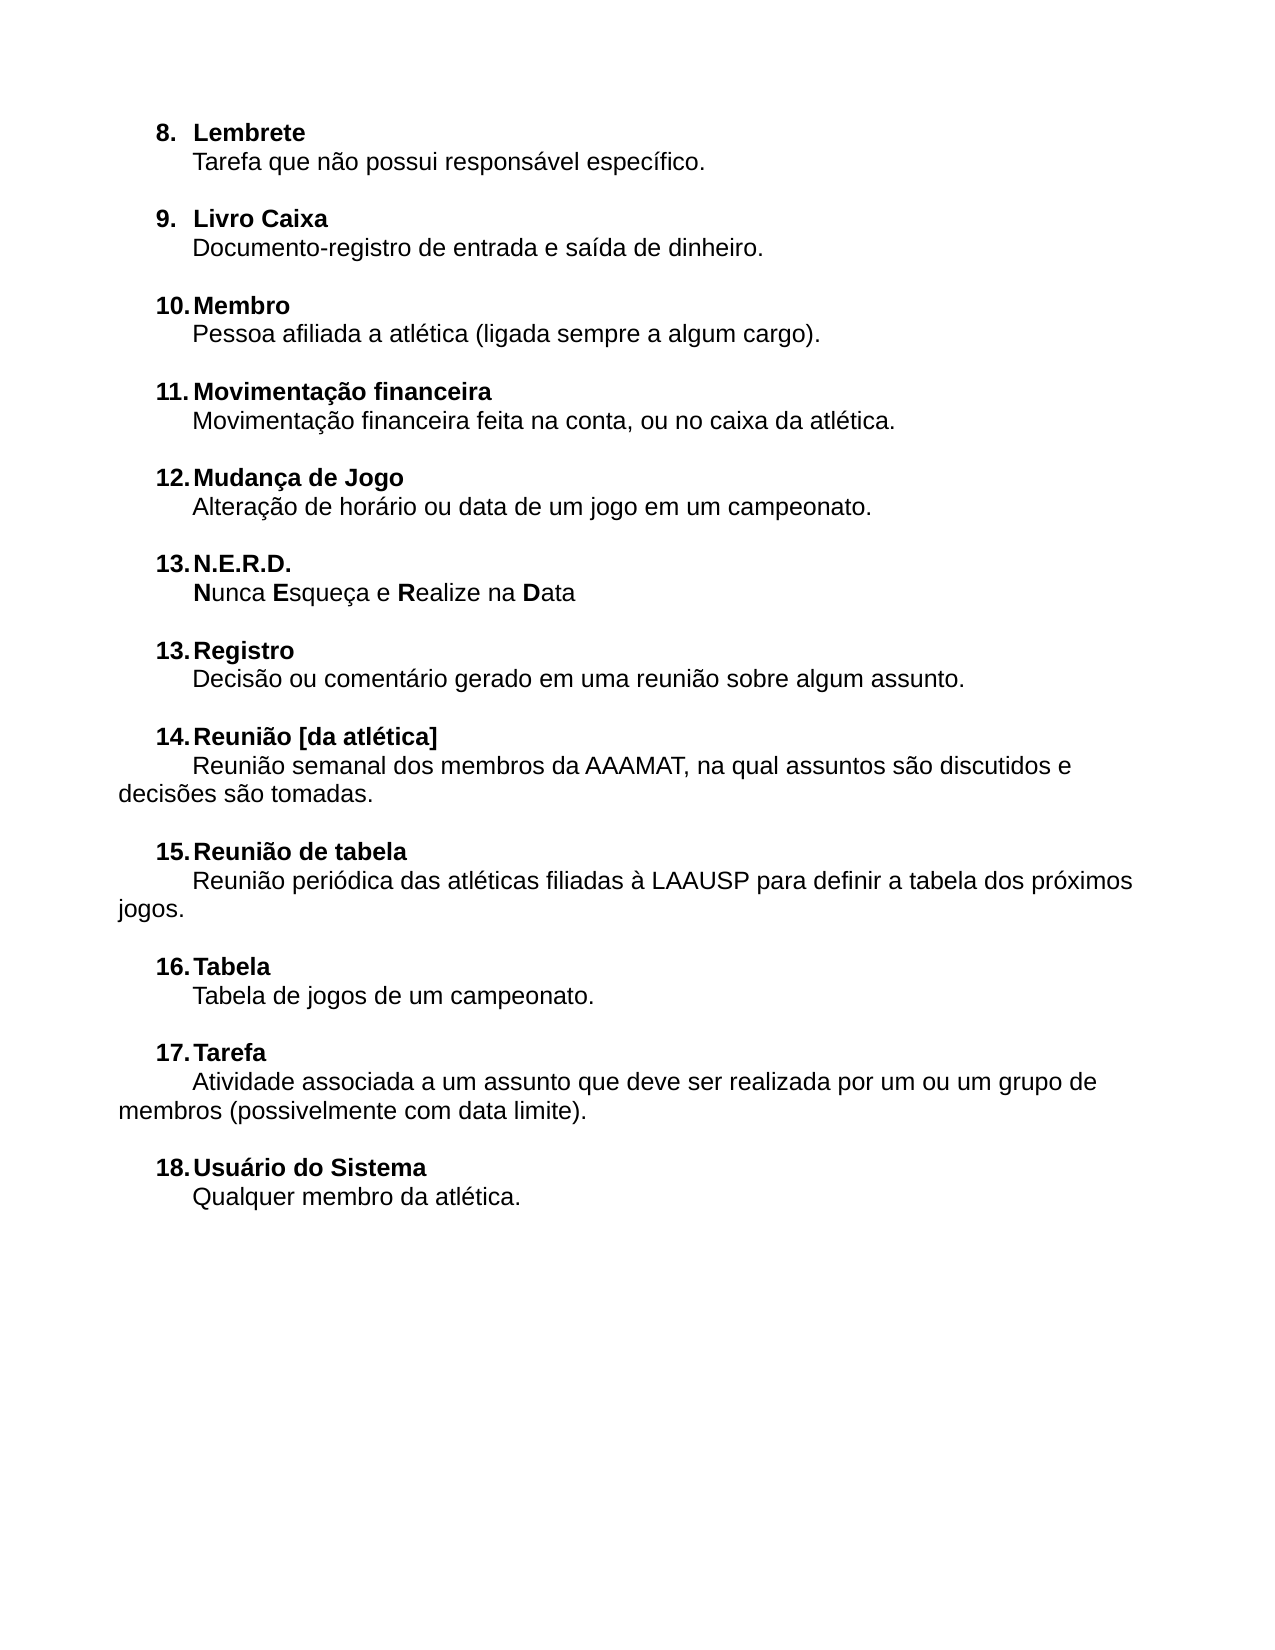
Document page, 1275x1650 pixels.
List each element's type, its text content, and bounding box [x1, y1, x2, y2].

text Reunião semanal dos membros da AAAMAT, na qual assuntos são discutidos e decisões são tomadas. [118, 751, 1157, 808]
list Tarefa [156, 1038, 1157, 1067]
list Nunca Esqueça e Realize na Data [156, 578, 1157, 607]
list Lembrete [156, 118, 1157, 147]
list Membro [156, 291, 1157, 319]
list Reunião de tabela [156, 837, 1157, 866]
list Livro Caixa [156, 204, 1157, 233]
text Tarefa que não possui responsável específico. [118, 147, 1157, 176]
list Movimentação financeira [156, 377, 1157, 406]
text Alteração de horário ou data de um jogo em um campeonato. [118, 492, 1157, 521]
list Usuário do Sistema [156, 1153, 1157, 1182]
list Mudança de Jogo [156, 463, 1157, 492]
list Reunião [da atlética] [156, 722, 1157, 751]
text Atividade associada a um assunto que deve ser realizada por um ou um grupo de membros (possivelmente com data limite). [118, 1067, 1157, 1124]
text Pessoa afiliada a atlética (ligada sempre a algum cargo). [118, 319, 1157, 348]
text Reunião periódica das atléticas filiadas à LAAUSP para definir a tabela dos próximos jogos. [118, 866, 1157, 923]
text Tabela de jogos de um campeonato. [118, 981, 1157, 1009]
list Tabela [156, 952, 1157, 981]
list N.E.R.D. [156, 549, 1157, 578]
text Documento-registro de entrada e saída de dinheiro. [118, 233, 1157, 262]
text Qualquer membro da atlética. [118, 1182, 1157, 1211]
text Decisão ou comentário gerado em uma reunião sobre algum assunto. [118, 664, 1157, 693]
text Movimentação financeira feita na conta, ou no caixa da atlética. [118, 406, 1157, 434]
list Registro [156, 636, 1157, 664]
